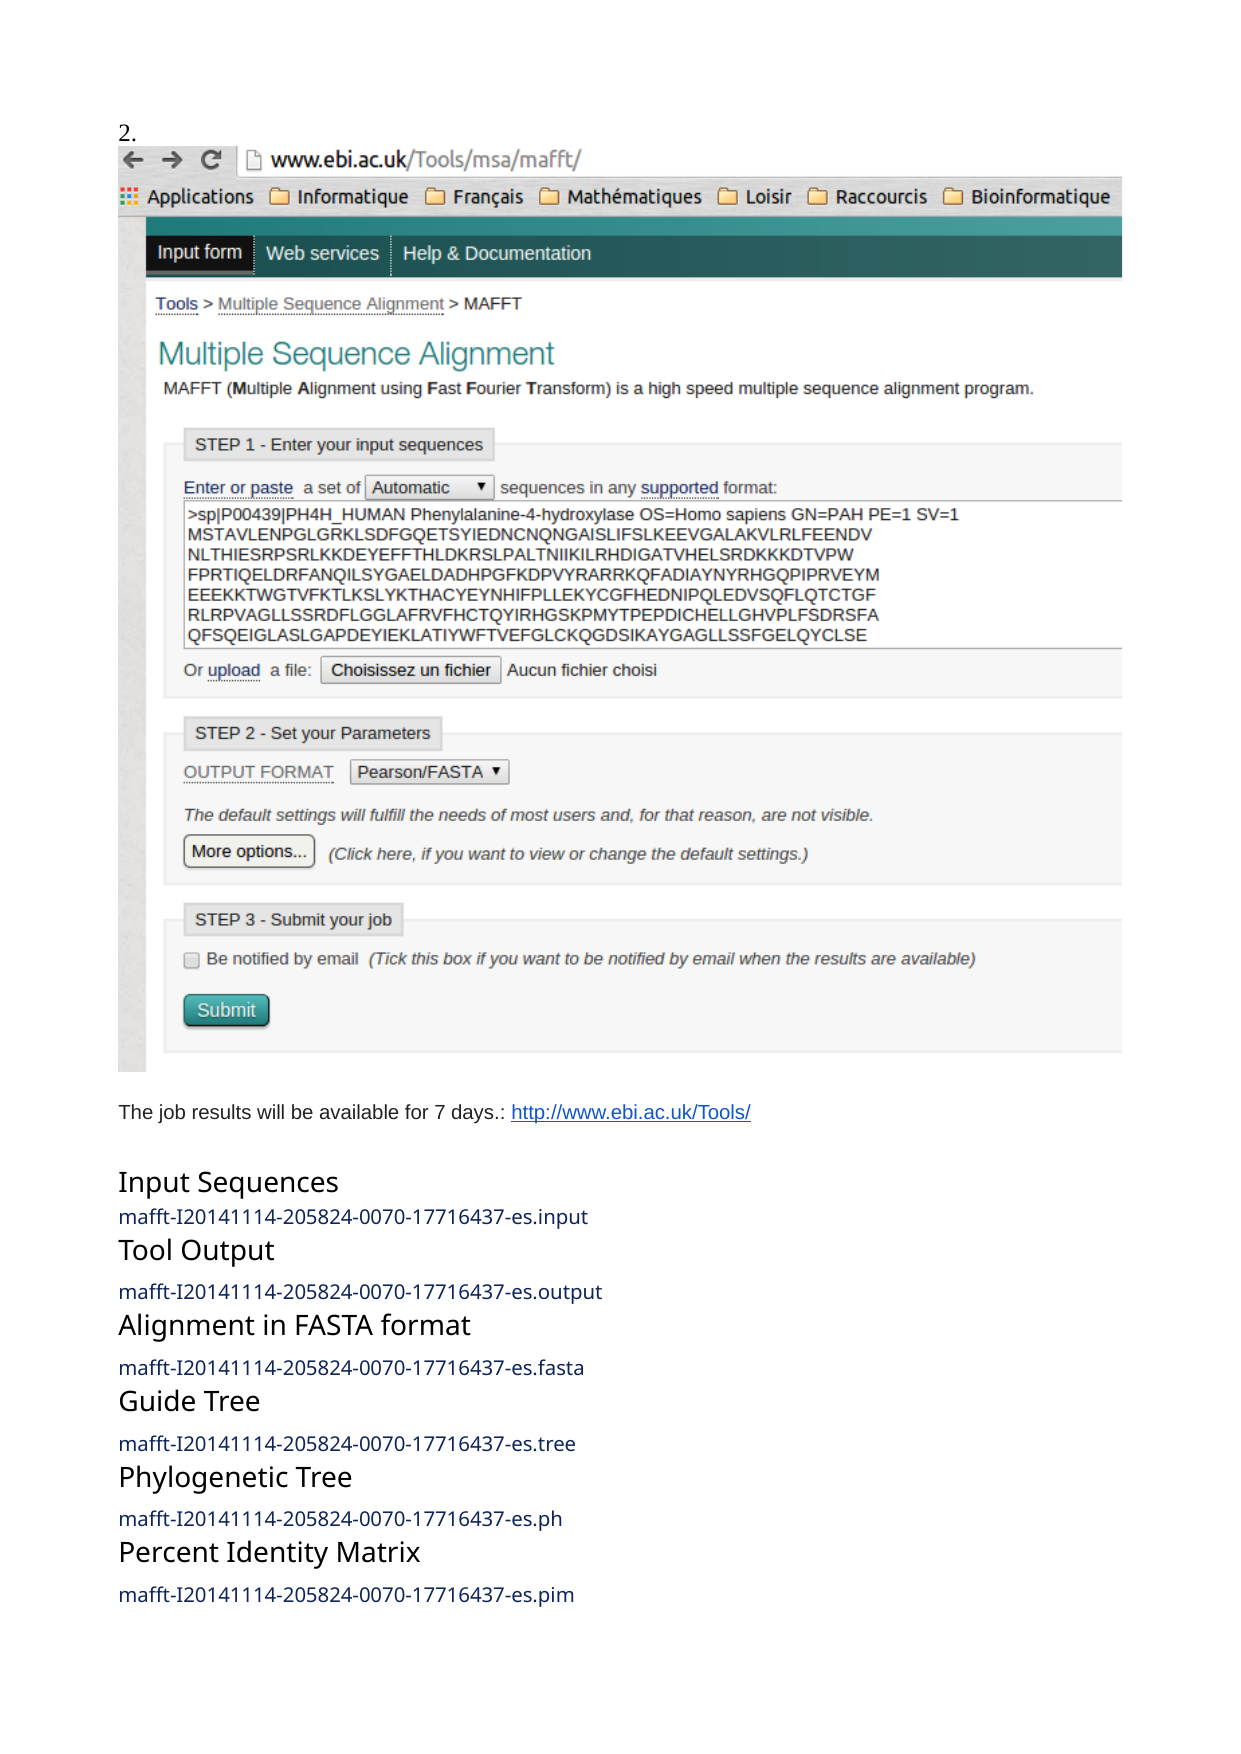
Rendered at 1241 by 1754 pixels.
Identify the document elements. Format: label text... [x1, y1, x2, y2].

subtitle Guide Tree [118, 1381, 1122, 1420]
subtitle Alignment in FASTA format [118, 1306, 1122, 1344]
text 2. [118, 118, 1122, 146]
subtitle Percent Identity Matrix [118, 1533, 1122, 1571]
list mafft-I20141114-205824-0070-17716437-es.input [118, 1200, 1122, 1230]
list mafft-I20141114-205824-0070-17716437-es.fasta [118, 1352, 1122, 1381]
list mafft-I20141114-205824-0070-17716437-es.output [118, 1276, 1122, 1306]
list mafft-I20141114-205824-0070-17716437-es.pim [118, 1578, 1122, 1608]
subtitle Input Sequences [118, 1162, 1122, 1200]
list mafft-I20141114-205824-0070-17716437-es.tree [118, 1427, 1122, 1457]
picture [118, 146, 1123, 1072]
subtitle Phylogenetic Tree [118, 1457, 1122, 1495]
list mafft-I20141114-205824-0070-17716437-es.ph [118, 1503, 1122, 1533]
subtitle Tool Output [118, 1230, 1122, 1268]
list The job results will be available for 7 days.: http://www.ebi.ac.uk/Tools/ [118, 1100, 1122, 1124]
